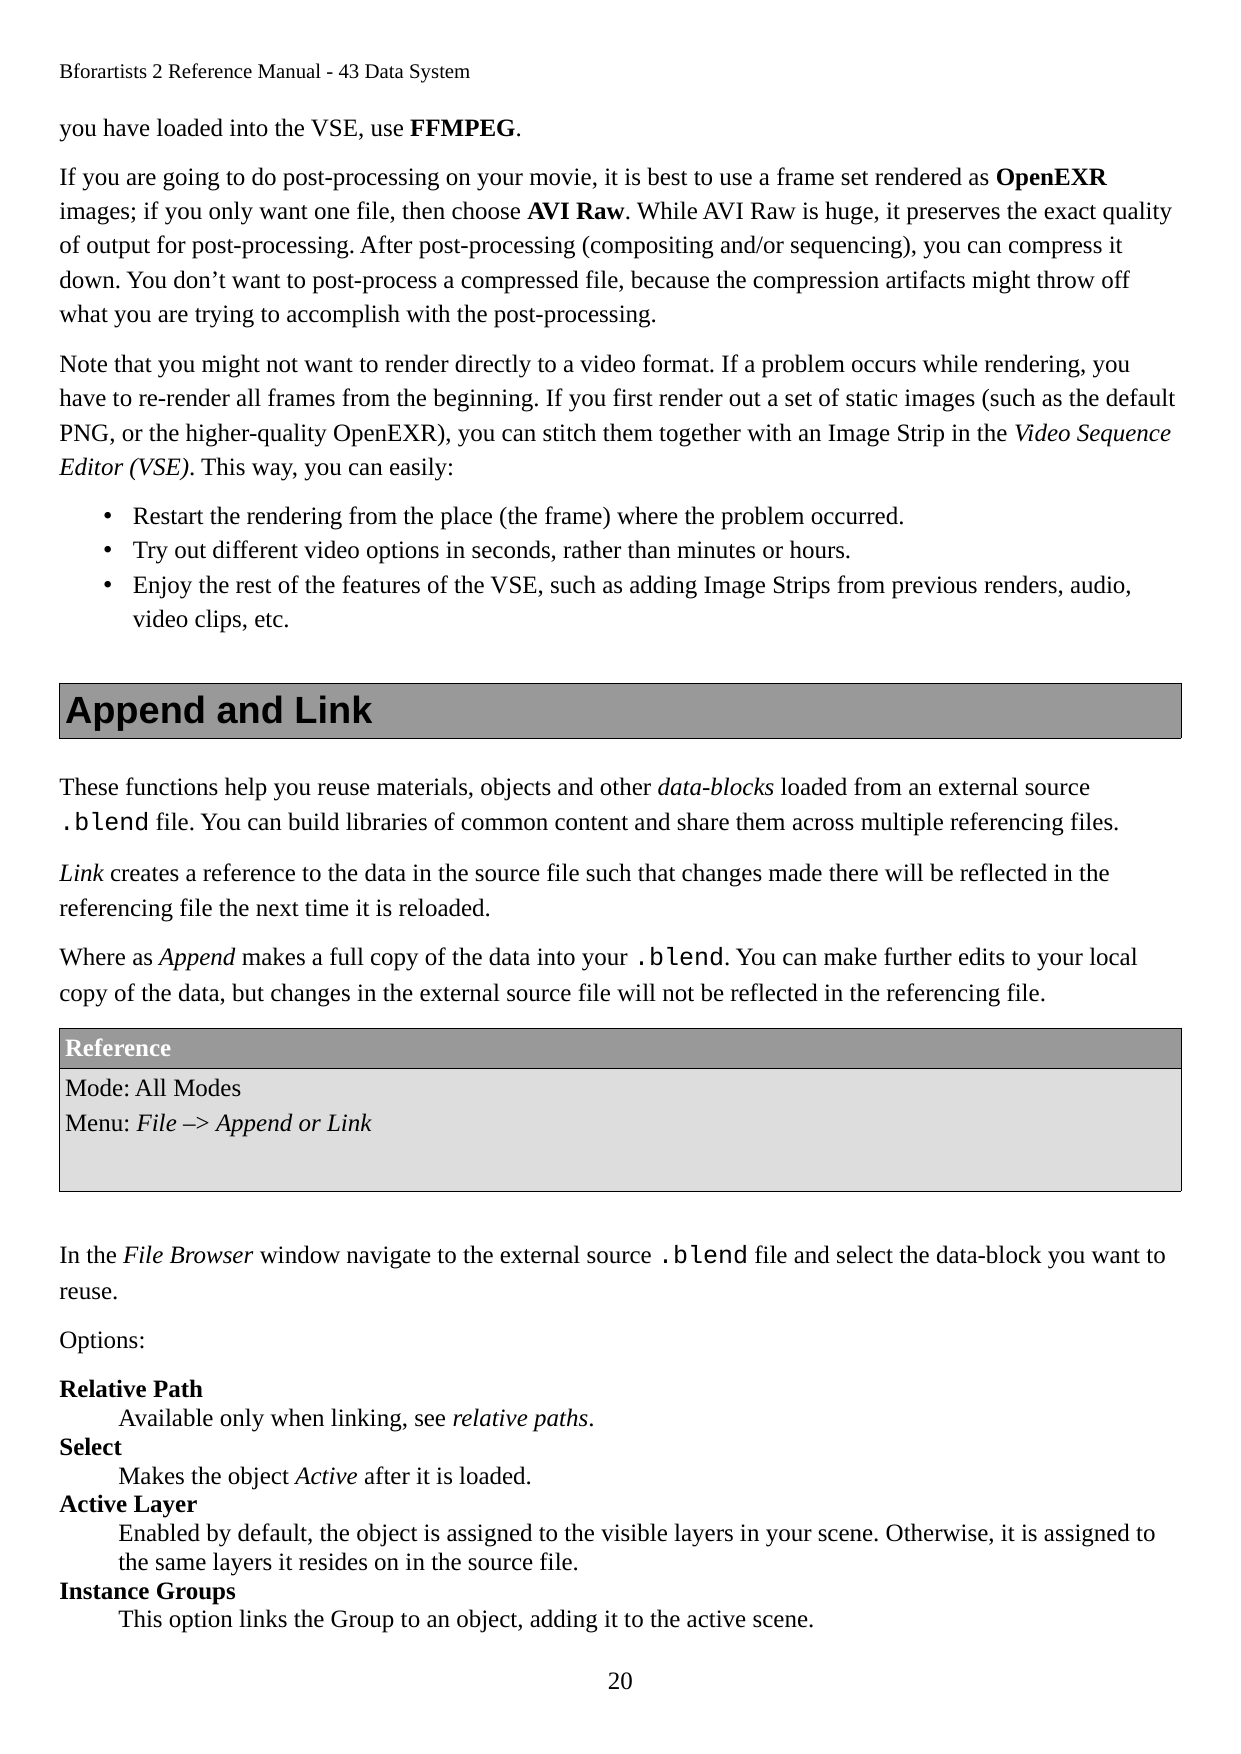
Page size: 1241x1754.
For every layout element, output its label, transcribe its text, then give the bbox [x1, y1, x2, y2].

list Enabled by default, the object is assigned to the visible layers in your scene. Otherwise, it is assigned to the same layers it resides on in the source file. [118, 1518, 1181, 1576]
list Try out different video options in seconds, rather than minutes or hours. [103, 536, 1181, 564]
text you have loaded into the VSE, use FFMPEG. [59, 113, 1181, 141]
table_cell Mode: All Modes Menu: File –> Append or Link [60, 1069, 1181, 1191]
list Available only when linking, see relative paths. [118, 1403, 1181, 1432]
text These functions help you reuse materials, objects and other data-blocks loaded from an external source .blend file. You can build libraries of common content and share them across multiple referencing files. [59, 772, 1181, 837]
text Note that you might not want to render directly to a video format. If a problem occurs while rendering, you have to re-render all frames from the beginning. If you first render out a set of static images (such as the default PNG, or the higher-quality OpenEXR), you can stitch them together with an Image Strip in the Video Sequence Editor (VSE). This way, you can easily: [59, 349, 1181, 481]
list Restart the rendering from the place (the frame) where the problem occurred. [103, 501, 1181, 530]
table_header Reference [60, 1029, 1181, 1068]
table_header Append and Link [60, 684, 1181, 738]
list Makes the object Active after it is loaded. [118, 1461, 1181, 1489]
text Options: [59, 1326, 1181, 1354]
text Where as Append makes a full copy of the data into your .blend. You can make further edits to your local copy of the data, but changes in the external source file will not be reflected in the referencing file. [59, 942, 1181, 1007]
subtitle Active Layer [59, 1489, 1181, 1518]
text In the File Browser window navigate to the external source .blend file and select the data-block you want to reuse. [59, 1240, 1181, 1305]
subtitle Instance Groups [59, 1576, 1181, 1604]
text Link creates a reference to the data in the source file such that changes made there will be reflected in the referencing file the next time it is reloaded. [59, 858, 1181, 921]
subtitle Select [59, 1432, 1181, 1461]
list This option links the Group to an object, adding it to the active scene. [118, 1604, 1181, 1633]
list Enjoy the rest of the features of the VSE, such as adding Image Strips from previous renders, audio, video clips, etc. [103, 570, 1181, 633]
text If you are going to do post-processing on your movie, it is best to use a frame set rendered as OpenEXR images; if you only want one file, then choose AVI Raw. While AVI Raw is huge, it preserves the exact quality of output for post-processing. After post-processing (compositing and/or sequencing), you can compress it down. You don’t want to post-process a compressed file, because the compression artifacts might throw off what you are trying to accomplish with the post-processing. [59, 162, 1181, 328]
subtitle Relative Path [59, 1374, 1181, 1403]
